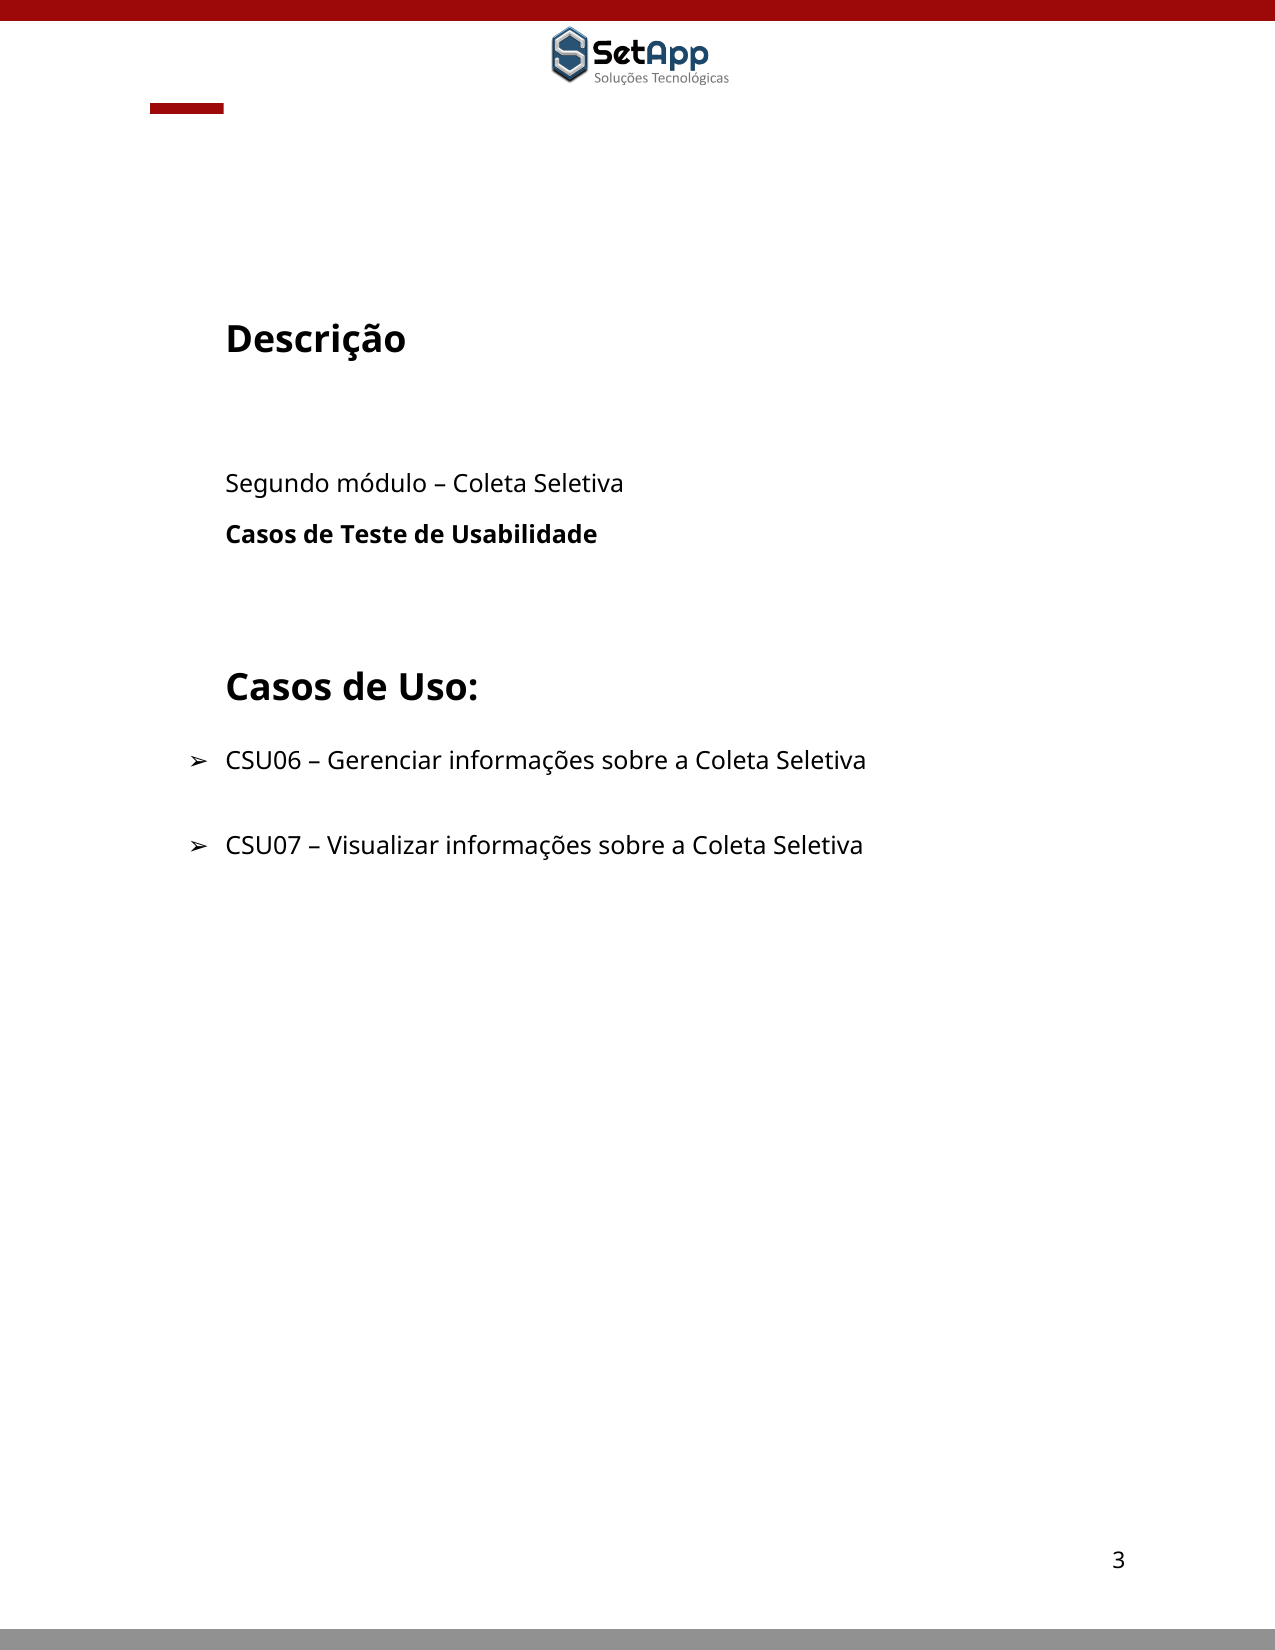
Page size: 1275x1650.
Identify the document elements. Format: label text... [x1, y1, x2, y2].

picture [0, 0, 1275, 21]
list Descrição [150, 313, 1125, 440]
picture [150, 103, 224, 114]
list Casos de Uso: [150, 661, 1125, 712]
list CSU07 – Visualizar informações sobre a Coleta Seletiva [188, 817, 1125, 869]
picture [0, 1629, 1275, 1650]
picture [545, 25, 730, 88]
list CSU06 – Gerenciar informações sobre a Coleta Seletiva [188, 733, 1125, 784]
list Casos de Teste de Usabilidade [150, 517, 1125, 551]
list Segundo módulo – Coleta Seletiva [150, 466, 1125, 500]
